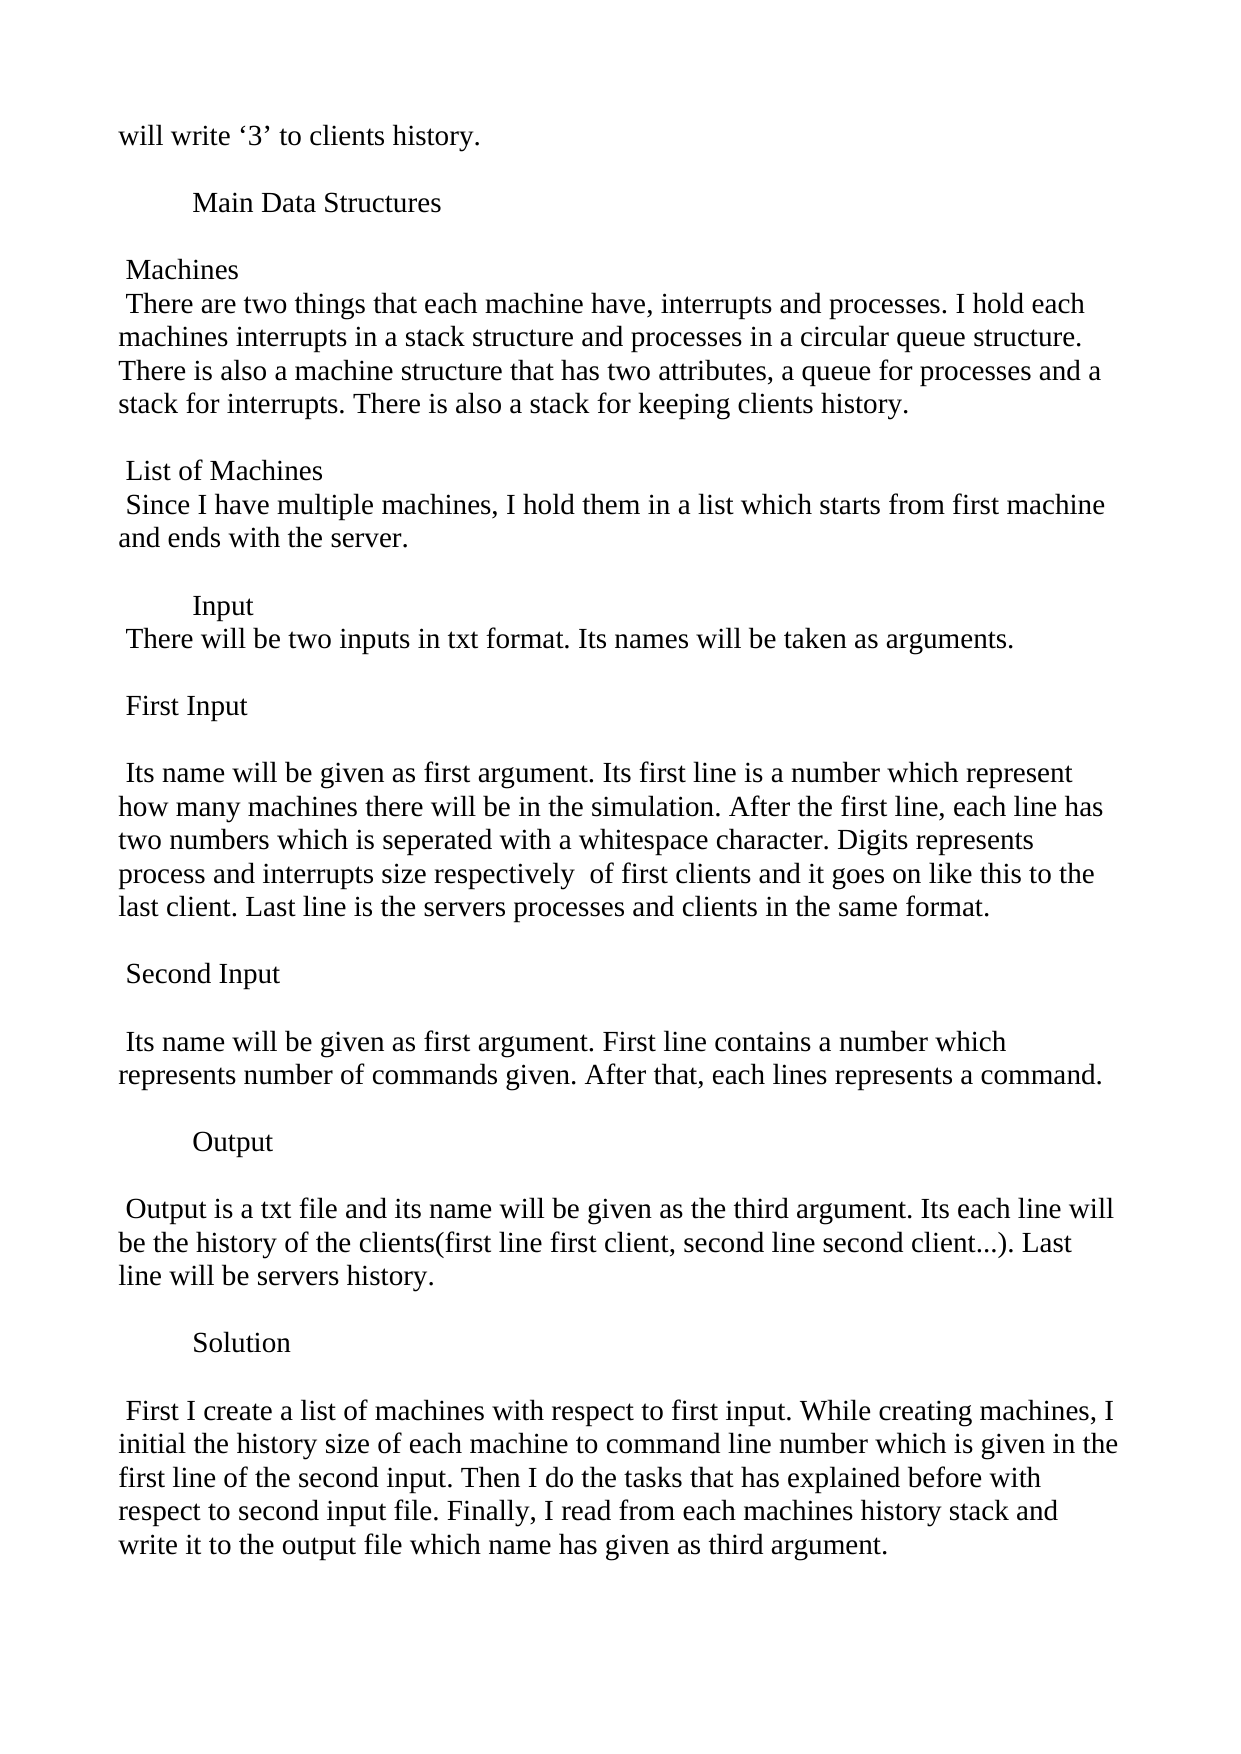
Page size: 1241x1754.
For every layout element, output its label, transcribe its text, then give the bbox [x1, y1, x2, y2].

text Since I have multiple machines, I hold them in a list which starts from first machine and ends with the server. [118, 487, 1122, 554]
text Its name will be given as first argument. First line contains a number which represents number of commands given. After that, each lines represents a command. [118, 1024, 1122, 1091]
text Second Input [118, 957, 1122, 990]
text will write ‘3’ to clients history. [118, 118, 1122, 152]
text List of Machines [118, 453, 1122, 487]
text Output is a txt file and its name will be given as the third argument. Its each line will be the history of the clients(first line first client, second line second client...). Last line will be servers history. [118, 1191, 1122, 1292]
text First I create a list of machines with respect to first input. While creating machines, I initial the history size of each machine to command line number which is given in the first line of the second input. Then I do the tasks that has explained before with respect to second input file. Finally, I read from each machines history stack and write it to the output file which name has given as third argument. [118, 1393, 1122, 1560]
text There are two things that each machine have, interrupts and processes. I hold each machines interrupts in a stack structure and processes in a circular queue structure. There is also a machine structure that has two attributes, a queue for processes and a stack for interrupts. There is also a stack for keeping clients history. [118, 286, 1122, 420]
text First Input [118, 688, 1122, 722]
text Input [118, 588, 1122, 621]
text Main Data Structures [118, 185, 1122, 219]
text Machines [118, 252, 1122, 286]
text Output [118, 1124, 1122, 1158]
text Its name will be given as first argument. Its first line is a number which represent how many machines there will be in the simulation. After the first line, each line has two numbers which is seperated with a whitespace character. Digits represents process and interrupts size respectively of first clients and it goes on like this to the last client. Last line is the servers processes and clients in the same format. [118, 755, 1122, 923]
text There will be two inputs in txt format. Its names will be taken as arguments. [118, 621, 1122, 655]
text Solution [118, 1326, 1122, 1359]
